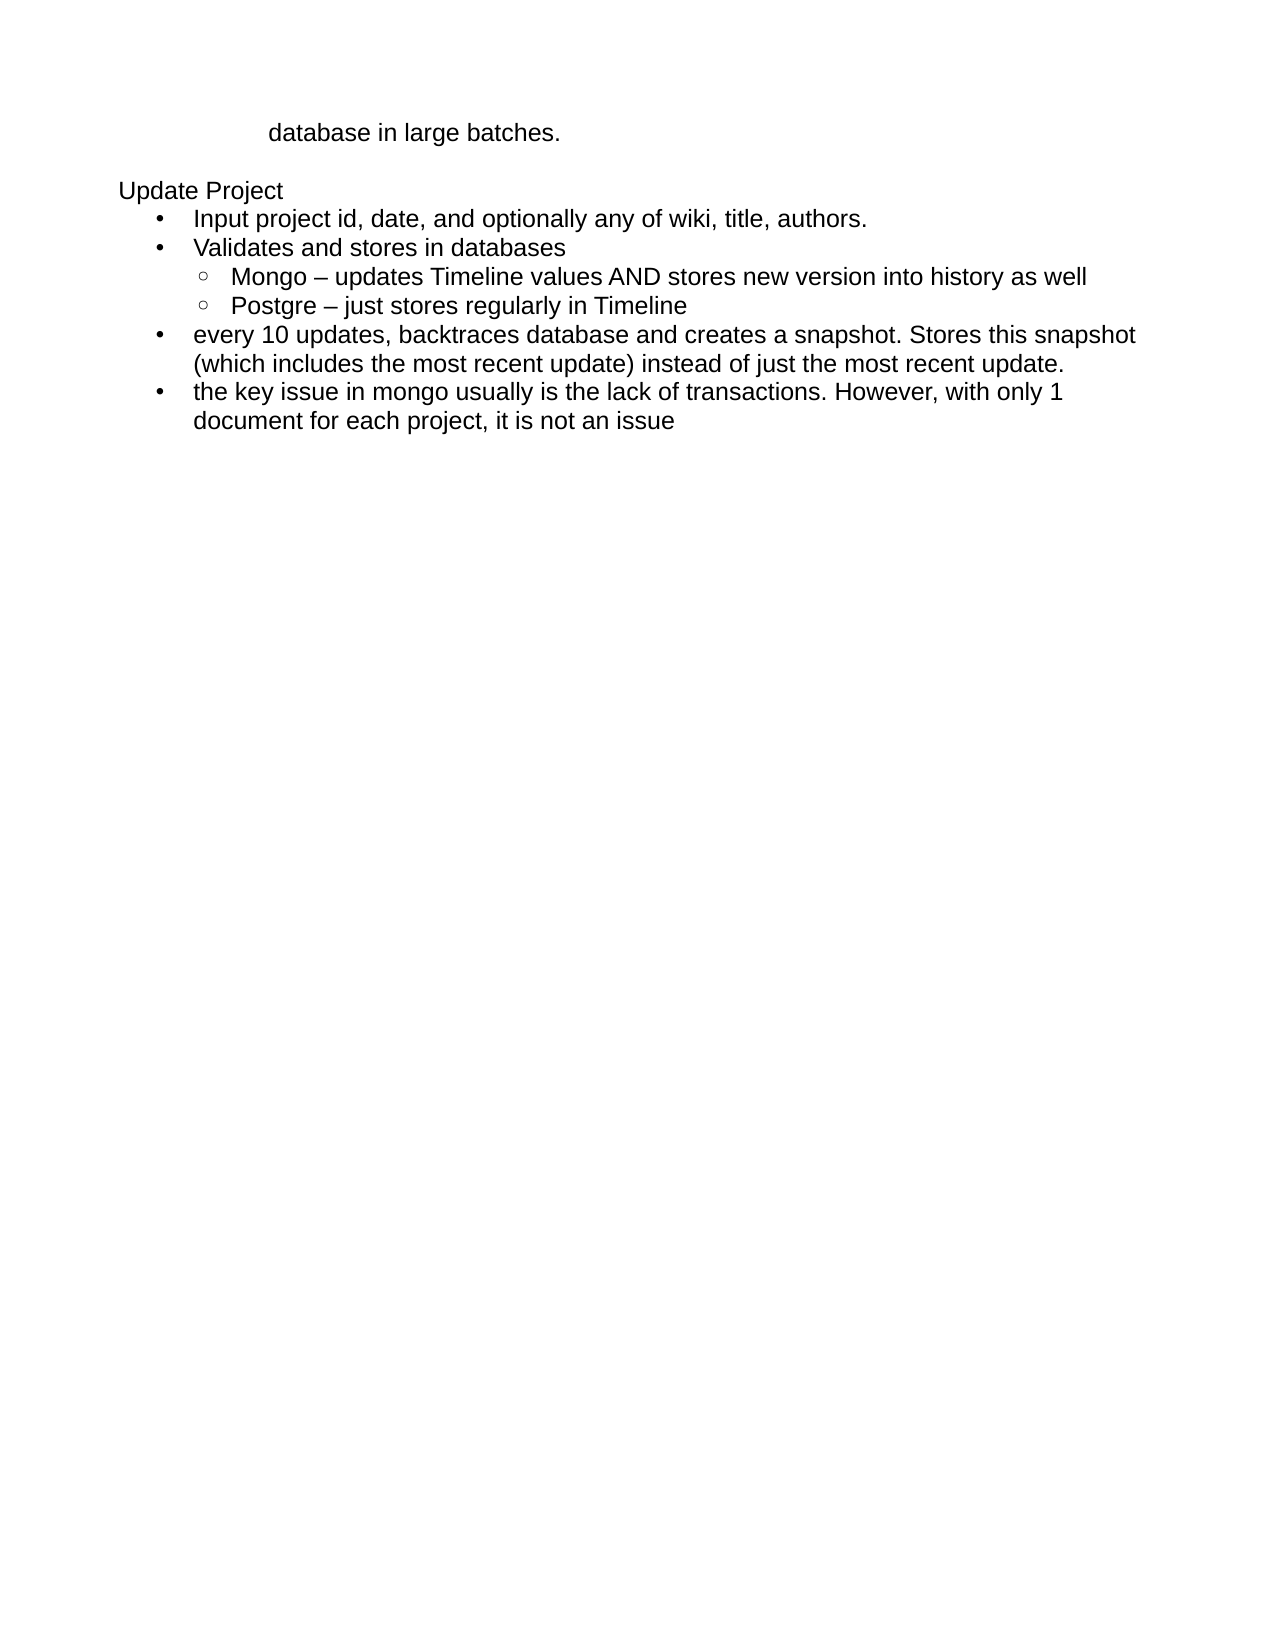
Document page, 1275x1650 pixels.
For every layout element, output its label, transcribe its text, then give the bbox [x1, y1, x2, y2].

list the key issue in mongo usually is the lack of transactions. However, with only 1 document for each project, it is not an issue [156, 377, 1157, 435]
list database in large batches. [231, 118, 1157, 147]
list Mongo – updates Timeline values AND stores new version into history as well [193, 262, 1157, 291]
list Postgre – just stores regularly in Timeline [193, 291, 1157, 320]
text Update Project [118, 176, 1157, 204]
list Input project id, date, and optionally any of wiki, title, authors. [156, 204, 1157, 233]
list Validates and stores in databases [156, 233, 1157, 262]
list every 10 updates, backtraces database and creates a snapshot. Stores this snapshot (which includes the most recent update) instead of just the most recent update. [156, 320, 1157, 377]
